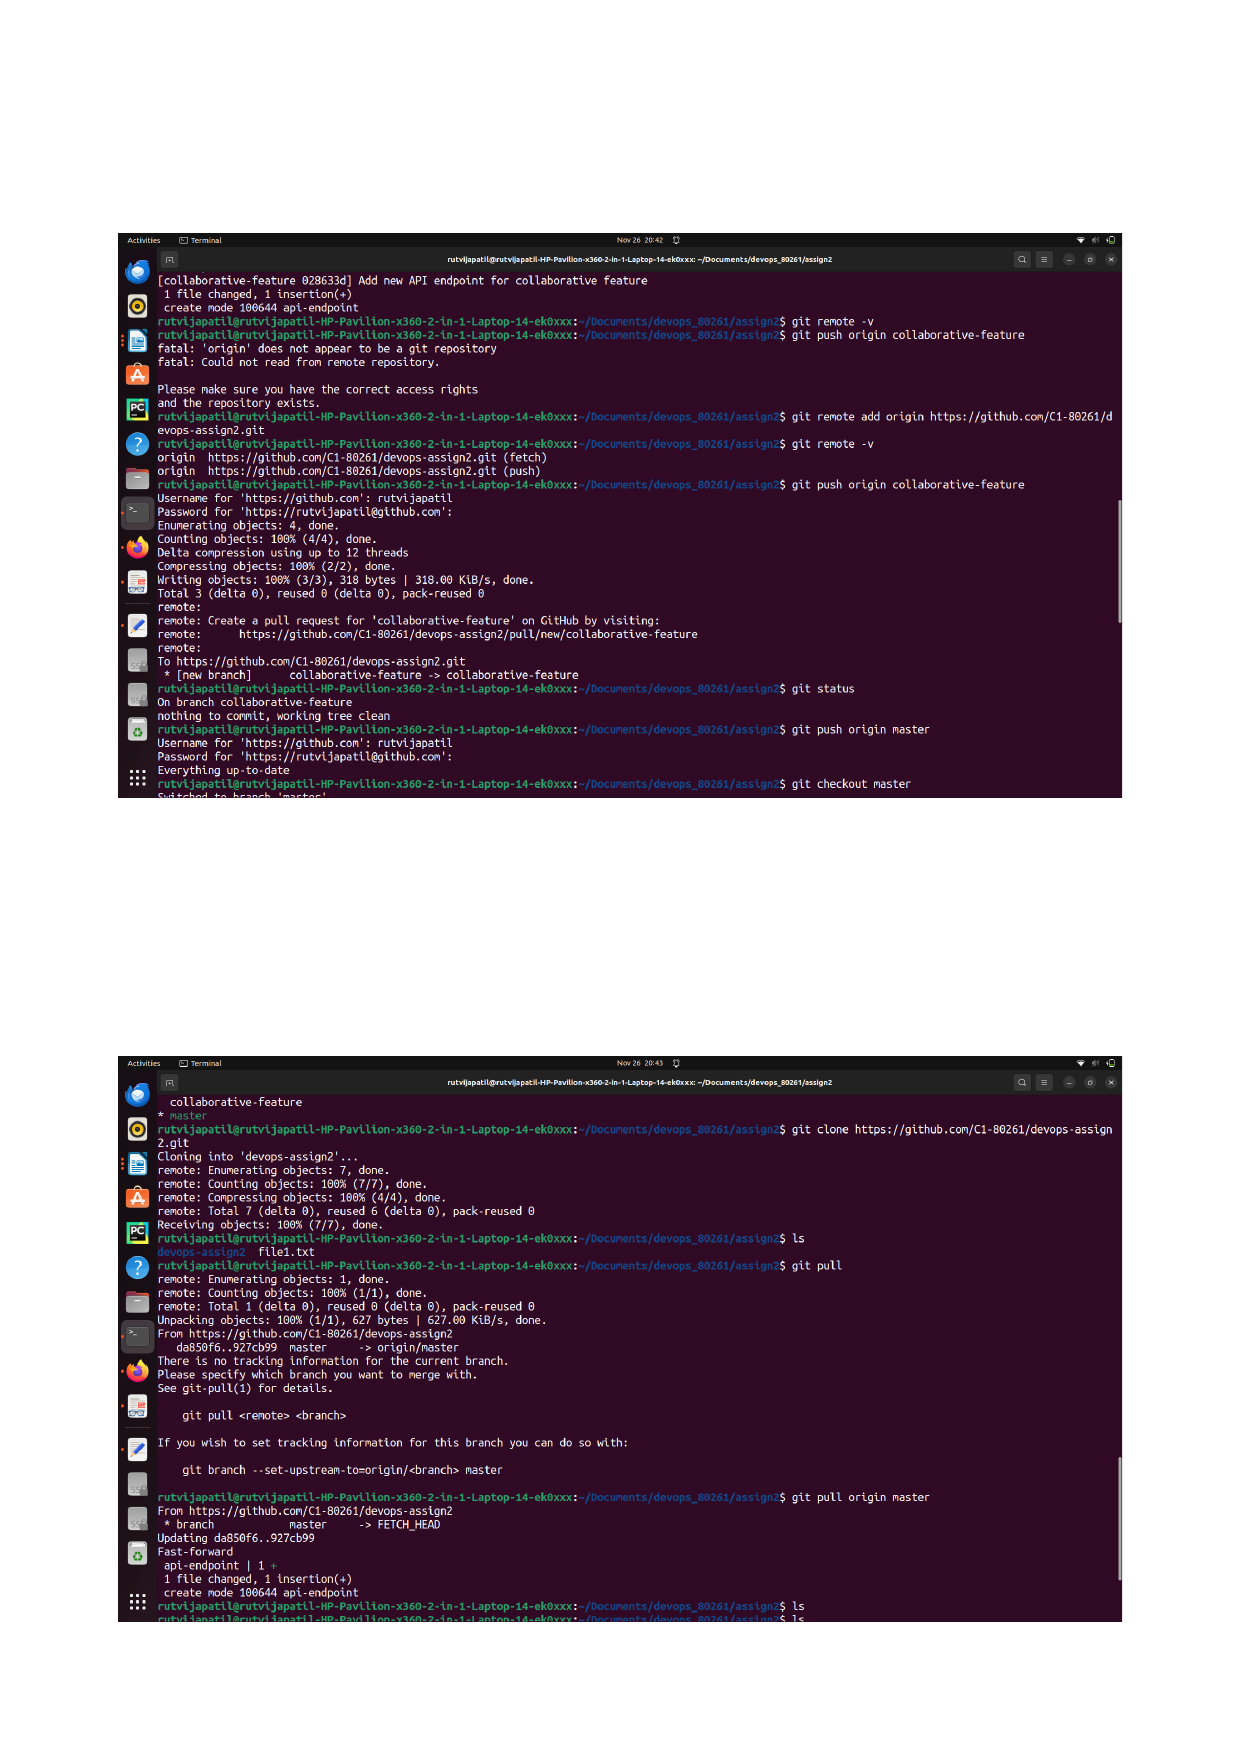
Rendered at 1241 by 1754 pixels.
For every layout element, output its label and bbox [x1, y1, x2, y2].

picture [118, 233, 1123, 798]
picture [118, 1056, 1123, 1622]
